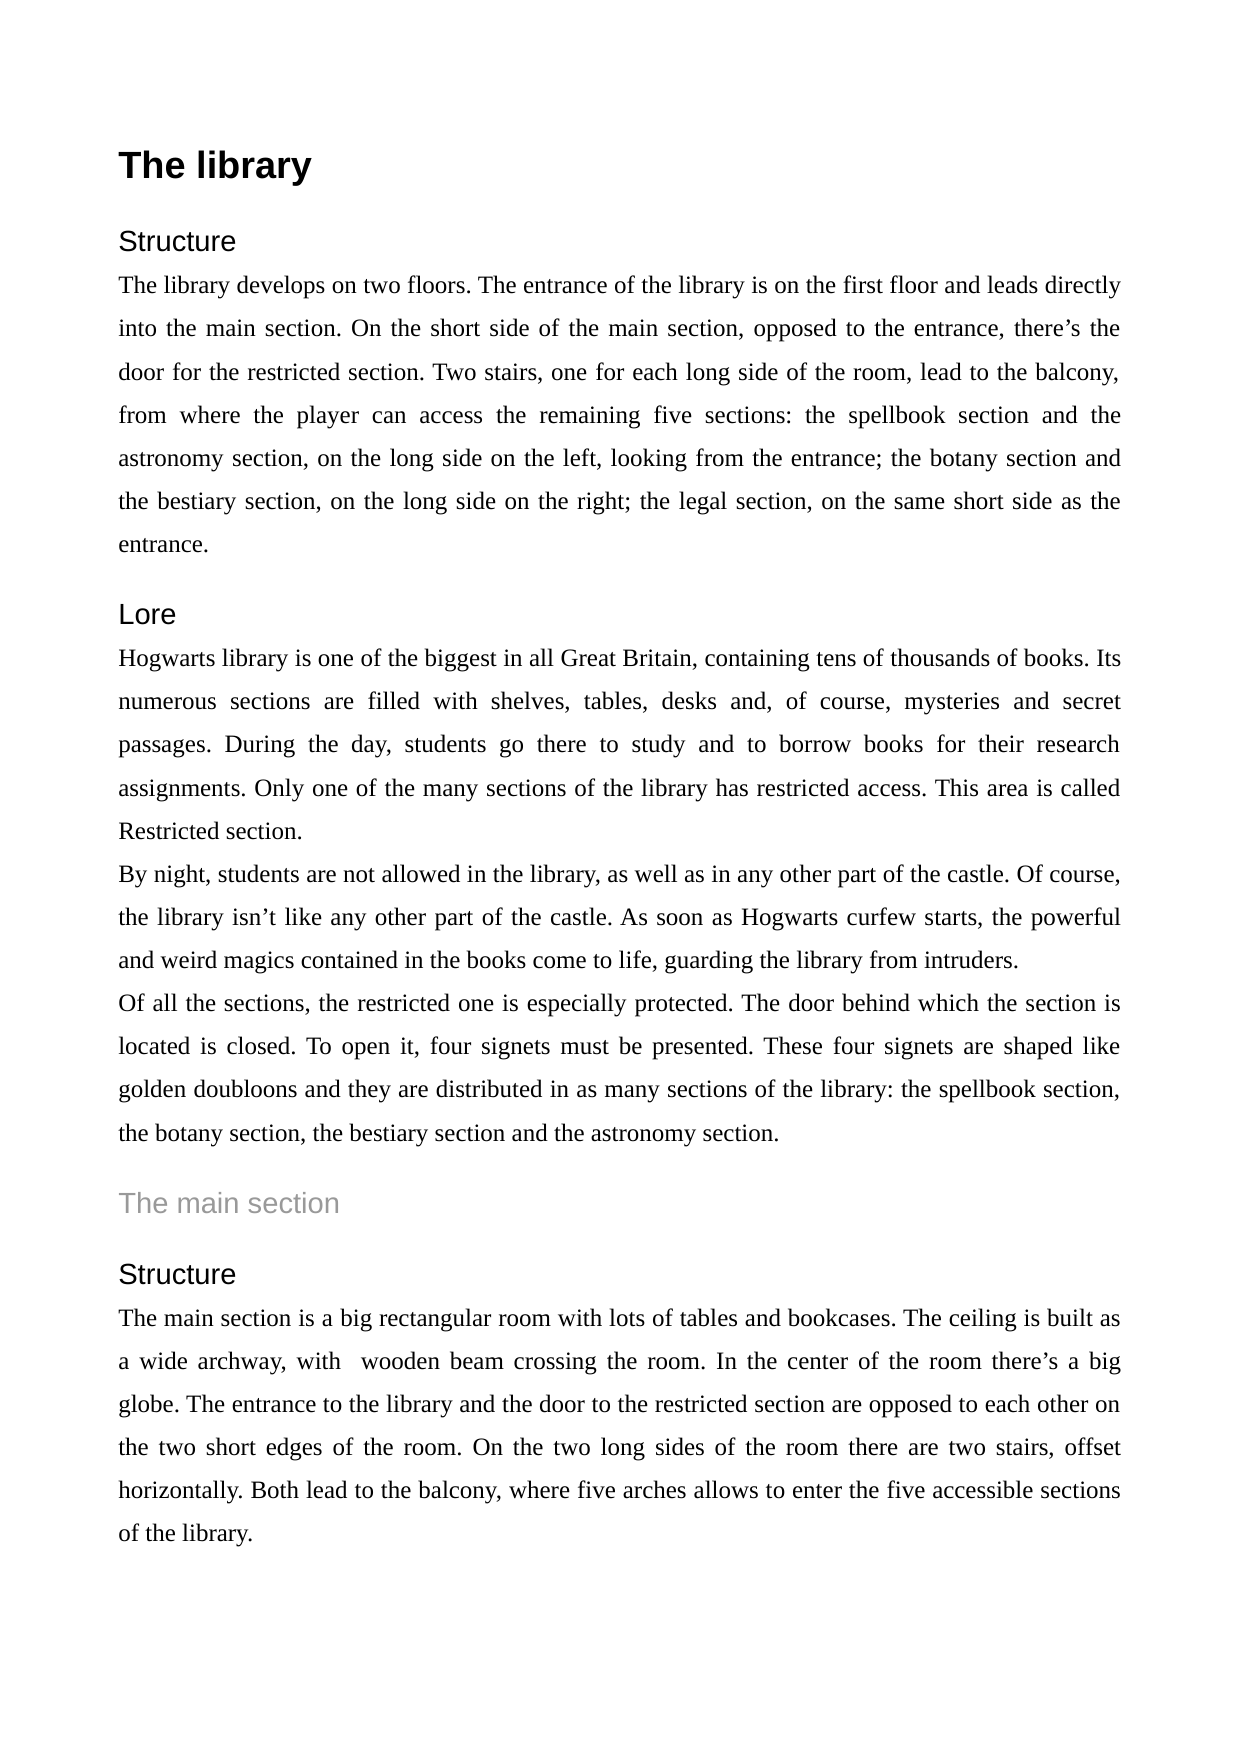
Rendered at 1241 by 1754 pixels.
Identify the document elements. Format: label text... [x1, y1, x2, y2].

subtitle The library [118, 143, 1122, 187]
subtitle Structure [118, 1257, 1122, 1290]
text The library develops on two floors. The entrance of the library is on the first floor and leads directly into the main section. On the short side of the main section, opposed to the entrance, there’s the door for the restricted section. Two stairs, one for each long side of the room, lead to the balcony, from where the player can access the remaining five sections: the spellbook section and the astronomy section, on the long side on the left, looking from the entrance; the botany section and the bestiary section, on the long side on the right; the legal section, on the same short side as the entrance. [118, 270, 1122, 558]
text Hogwarts library is one of the biggest in all Great Britain, containing tens of thousands of books. Its numerous sections are filled with shelves, tables, desks and, of course, mysteries and secret passages. During the day, students go there to study and to borrow books for their research assignments. Only one of the many sections of the library has restricted access. This area is called Restricted section. [118, 643, 1122, 844]
text The main section is a big rectangular room with lots of tables and bookcases. The ceiling is built as a wide archway, with wooden beam crossing the room. In the center of the room there’s a big globe. The entrance to the library and the door to the restricted section are opposed to each other on the two short edges of the room. On the two long sides of the room there are two stairs, offset horizontally. Both lead to the balcony, where five arches allows to enter the five accessible sections of the library. [118, 1303, 1122, 1547]
subtitle Structure [118, 224, 1122, 258]
text Of all the sections, the restricted one is especially protected. The door behind which the section is located is closed. To open it, four signets must be presented. These four signets are shaped like golden doubloons and they are distributed in as many sections of the library: the spellbook section, the botany section, the bestiary section and the astronomy section. [118, 988, 1122, 1146]
subtitle Lore [118, 597, 1122, 631]
subtitle The main section [118, 1186, 1122, 1219]
text By night, students are not allowed in the library, as well as in any other part of the castle. Of course, the library isn’t like any other part of the castle. As soon as Hogwarts curfew starts, the powerful and weird magics contained in the books come to life, guarding the library from intruders. [118, 859, 1122, 974]
